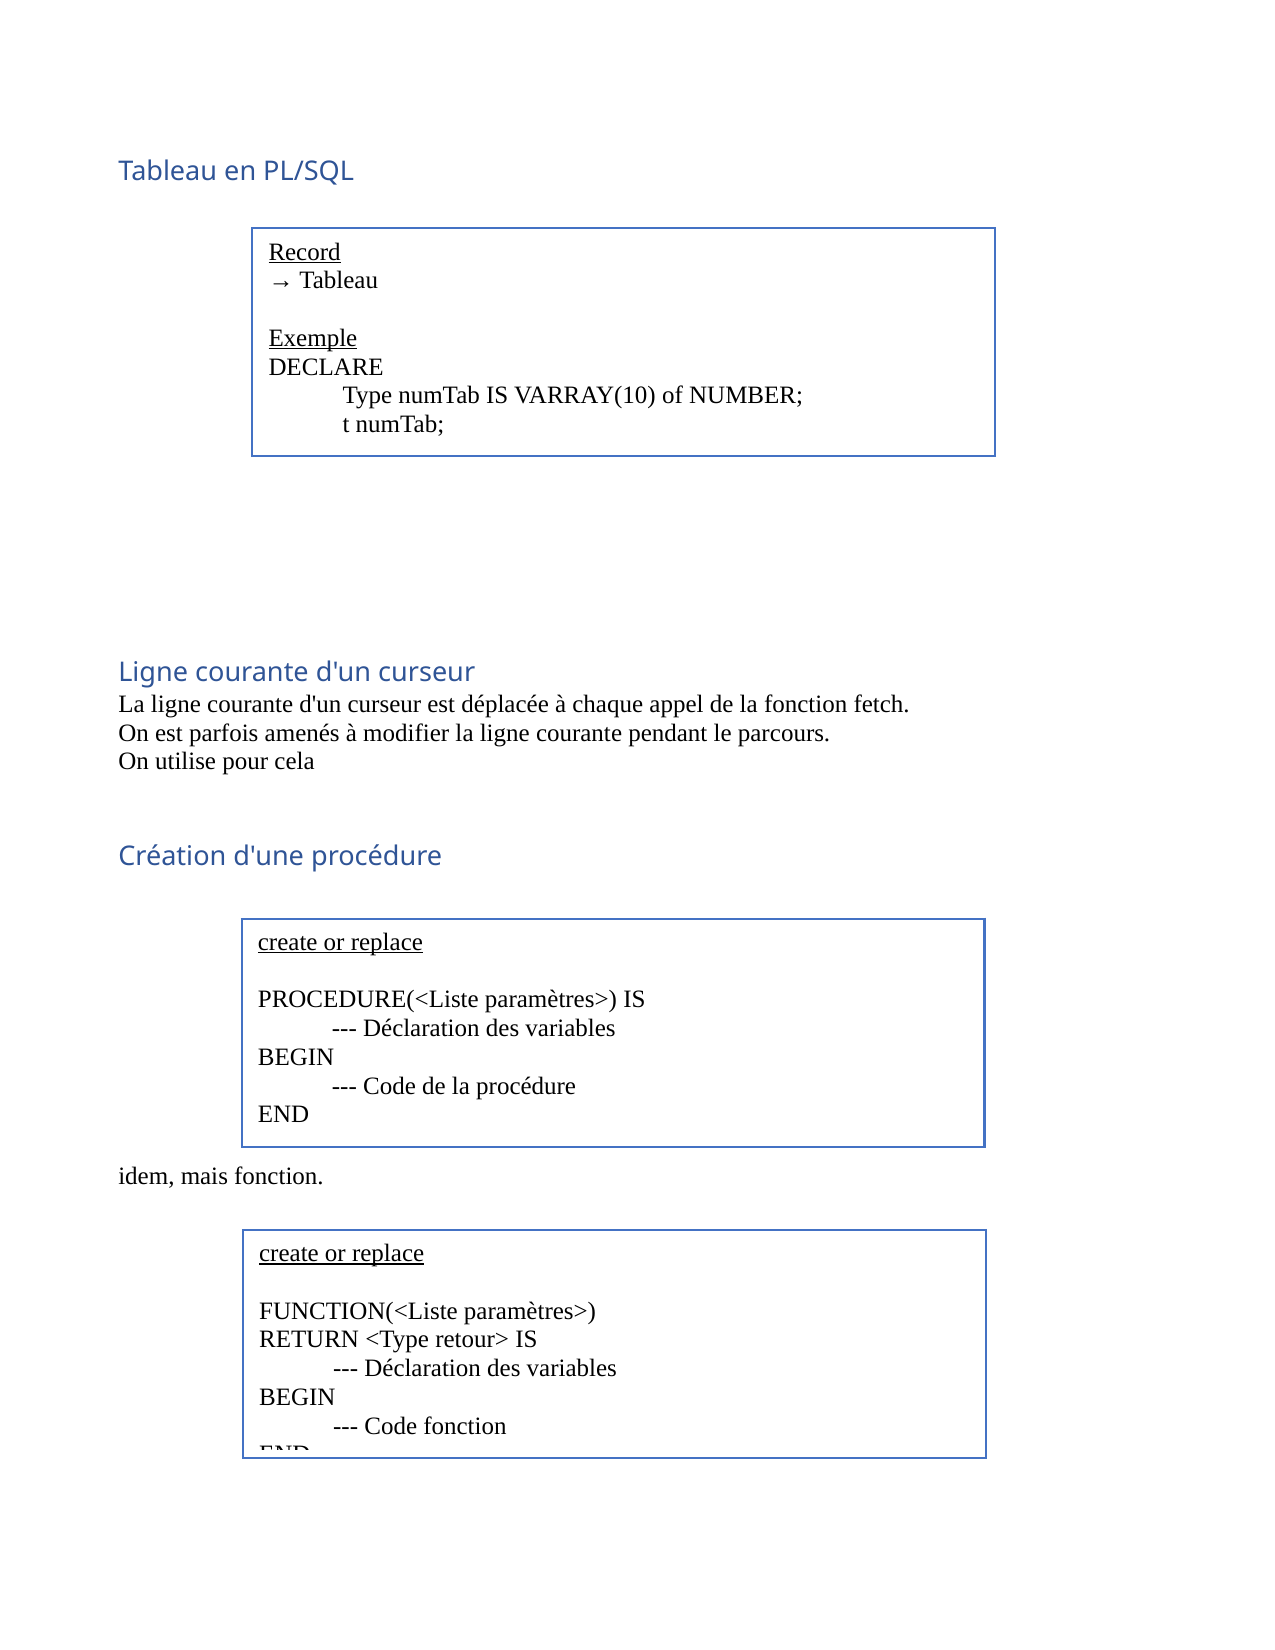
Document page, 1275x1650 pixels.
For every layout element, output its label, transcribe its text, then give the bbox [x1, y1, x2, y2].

text --- Déclaration des variables [258, 1013, 968, 1042]
text FUNCTION(<Liste paramètres>) [259, 1296, 970, 1324]
text BEGIN [259, 1382, 970, 1411]
text --- Déclaration des variables [259, 1353, 970, 1382]
text On est parfois amenés à modifier la ligne courante pendant le parcours. [118, 718, 1157, 746]
text Type numTab IS VARRAY(10) of NUMBER; [268, 380, 979, 409]
text END [258, 1099, 968, 1128]
text On utilise pour cela [118, 746, 1157, 775]
text create or replace [258, 927, 968, 956]
text RETURN <Type retour> IS [259, 1324, 970, 1353]
text idem, mais fonction. [118, 1161, 1157, 1190]
text Exemple [268, 323, 979, 352]
text --- Code de la procédure [258, 1071, 968, 1099]
text t numTab; [268, 409, 979, 438]
text --- Code fonction [259, 1411, 970, 1439]
text BEGIN [258, 1042, 968, 1071]
subtitle Ligne courante d'un curseur [118, 652, 1157, 689]
text DECLARE [268, 352, 979, 380]
text create or replace [259, 1238, 970, 1267]
text END [259, 1439, 970, 1449]
subtitle Tableau en PL/SQL [118, 151, 1157, 188]
text Record [268, 237, 979, 265]
text PROCEDURE(<Liste paramètres>) IS [258, 984, 968, 1013]
text La ligne courante d'un curseur est déplacée à chaque appel de la fonction fetch. [118, 689, 1157, 718]
text → Tableau [268, 265, 979, 294]
subtitle Création d'une procédure [118, 837, 1157, 874]
